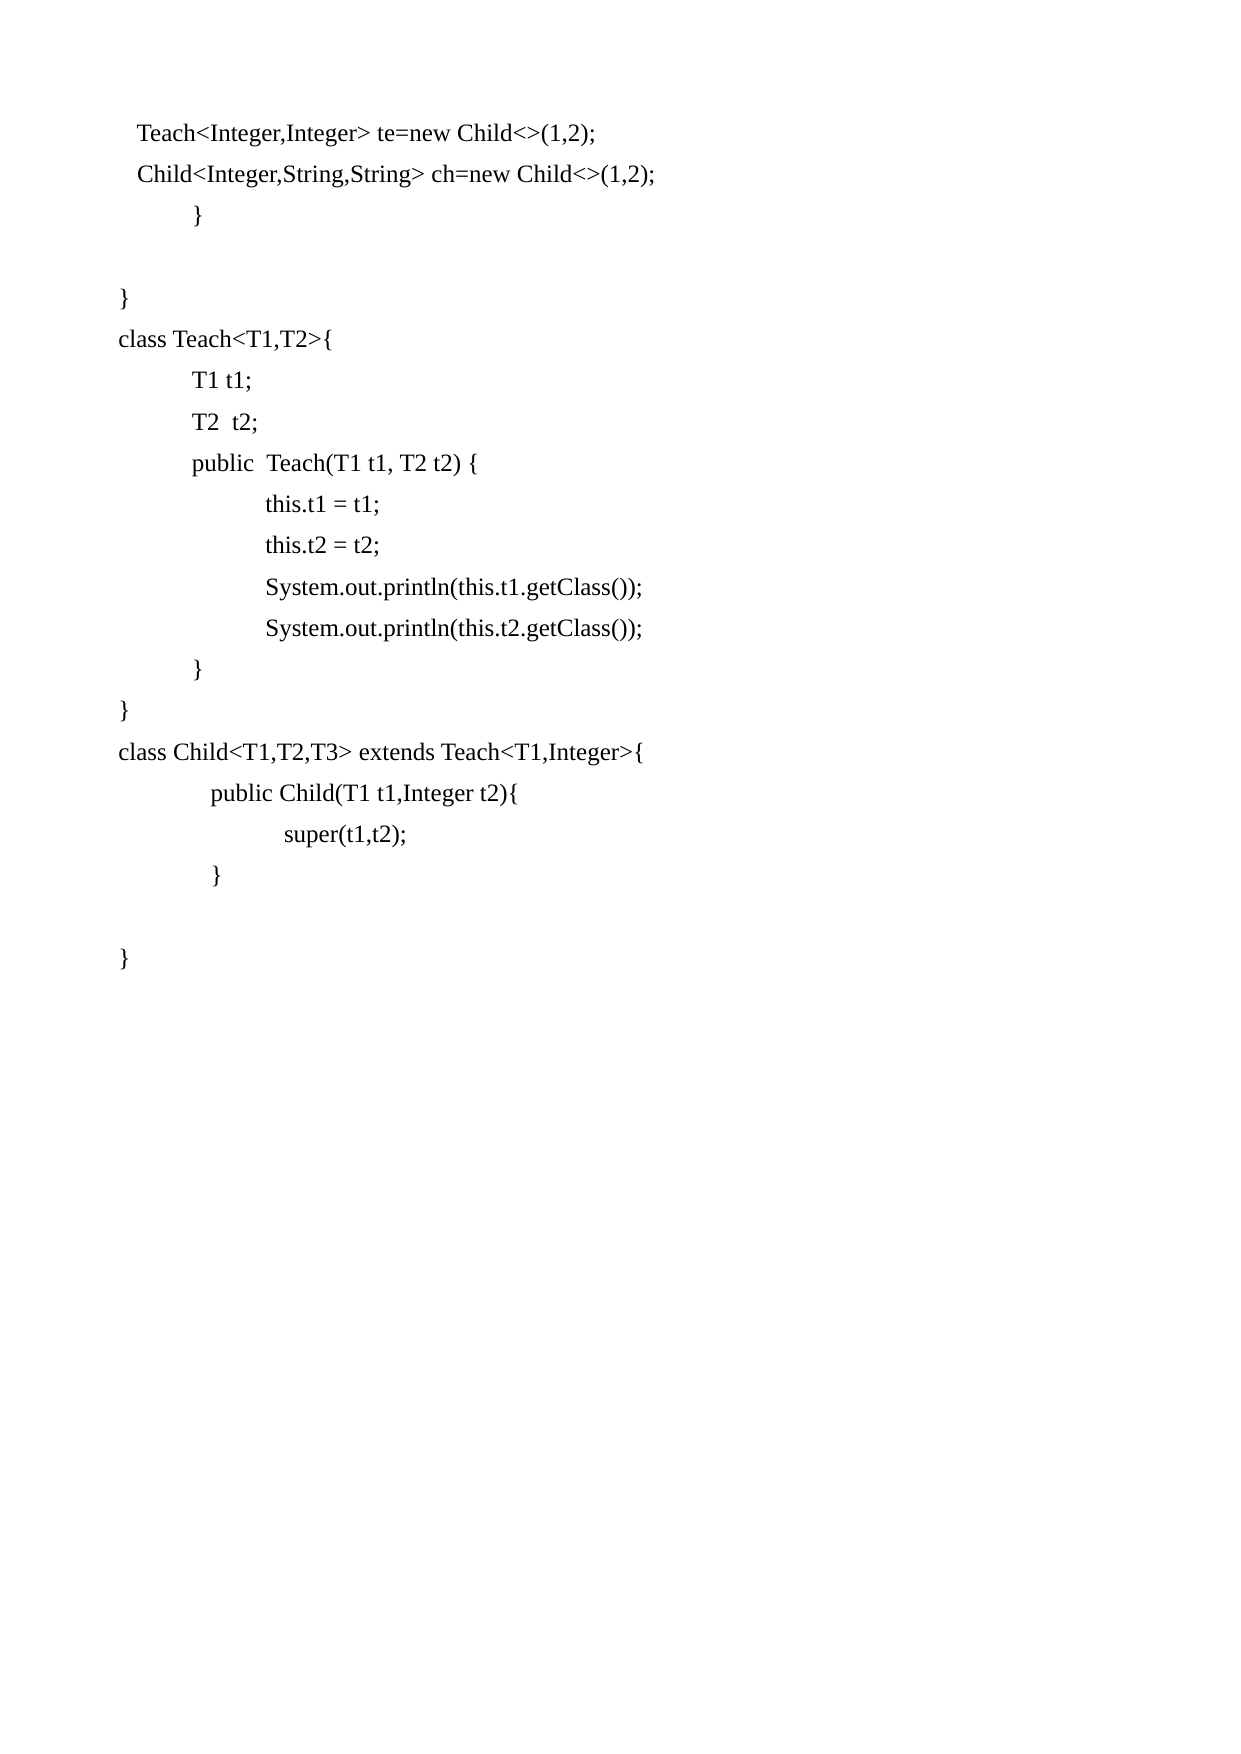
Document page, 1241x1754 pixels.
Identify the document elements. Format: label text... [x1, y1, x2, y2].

text this.t2 = t2; [118, 531, 1122, 559]
text this.t1 = t1; [118, 489, 1122, 518]
text Teach<Integer,Integer> te=new Child<>(1,2); [118, 118, 1122, 147]
text public Teach(T1 t1, T2 t2) { [118, 448, 1122, 477]
text } [118, 943, 1122, 972]
text public Child(T1 t1,Integer t2){ [118, 778, 1122, 807]
text Child<Integer,String,String> ch=new Child<>(1,2); [118, 159, 1122, 188]
text } [118, 654, 1122, 683]
text } [118, 861, 1122, 889]
text class Teach<T1,T2>{ [118, 324, 1122, 353]
text T1 t1; [118, 366, 1122, 394]
text super(t1,t2); [118, 819, 1122, 848]
text T2 t2; [118, 407, 1122, 436]
text } [118, 283, 1122, 312]
text class Child<T1,T2,T3> extends Teach<T1,Integer>{ [118, 737, 1122, 766]
text } [118, 696, 1122, 724]
text System.out.println(this.t1.getClass()); [118, 572, 1122, 601]
text } [118, 201, 1122, 229]
text System.out.println(this.t2.getClass()); [118, 613, 1122, 642]
